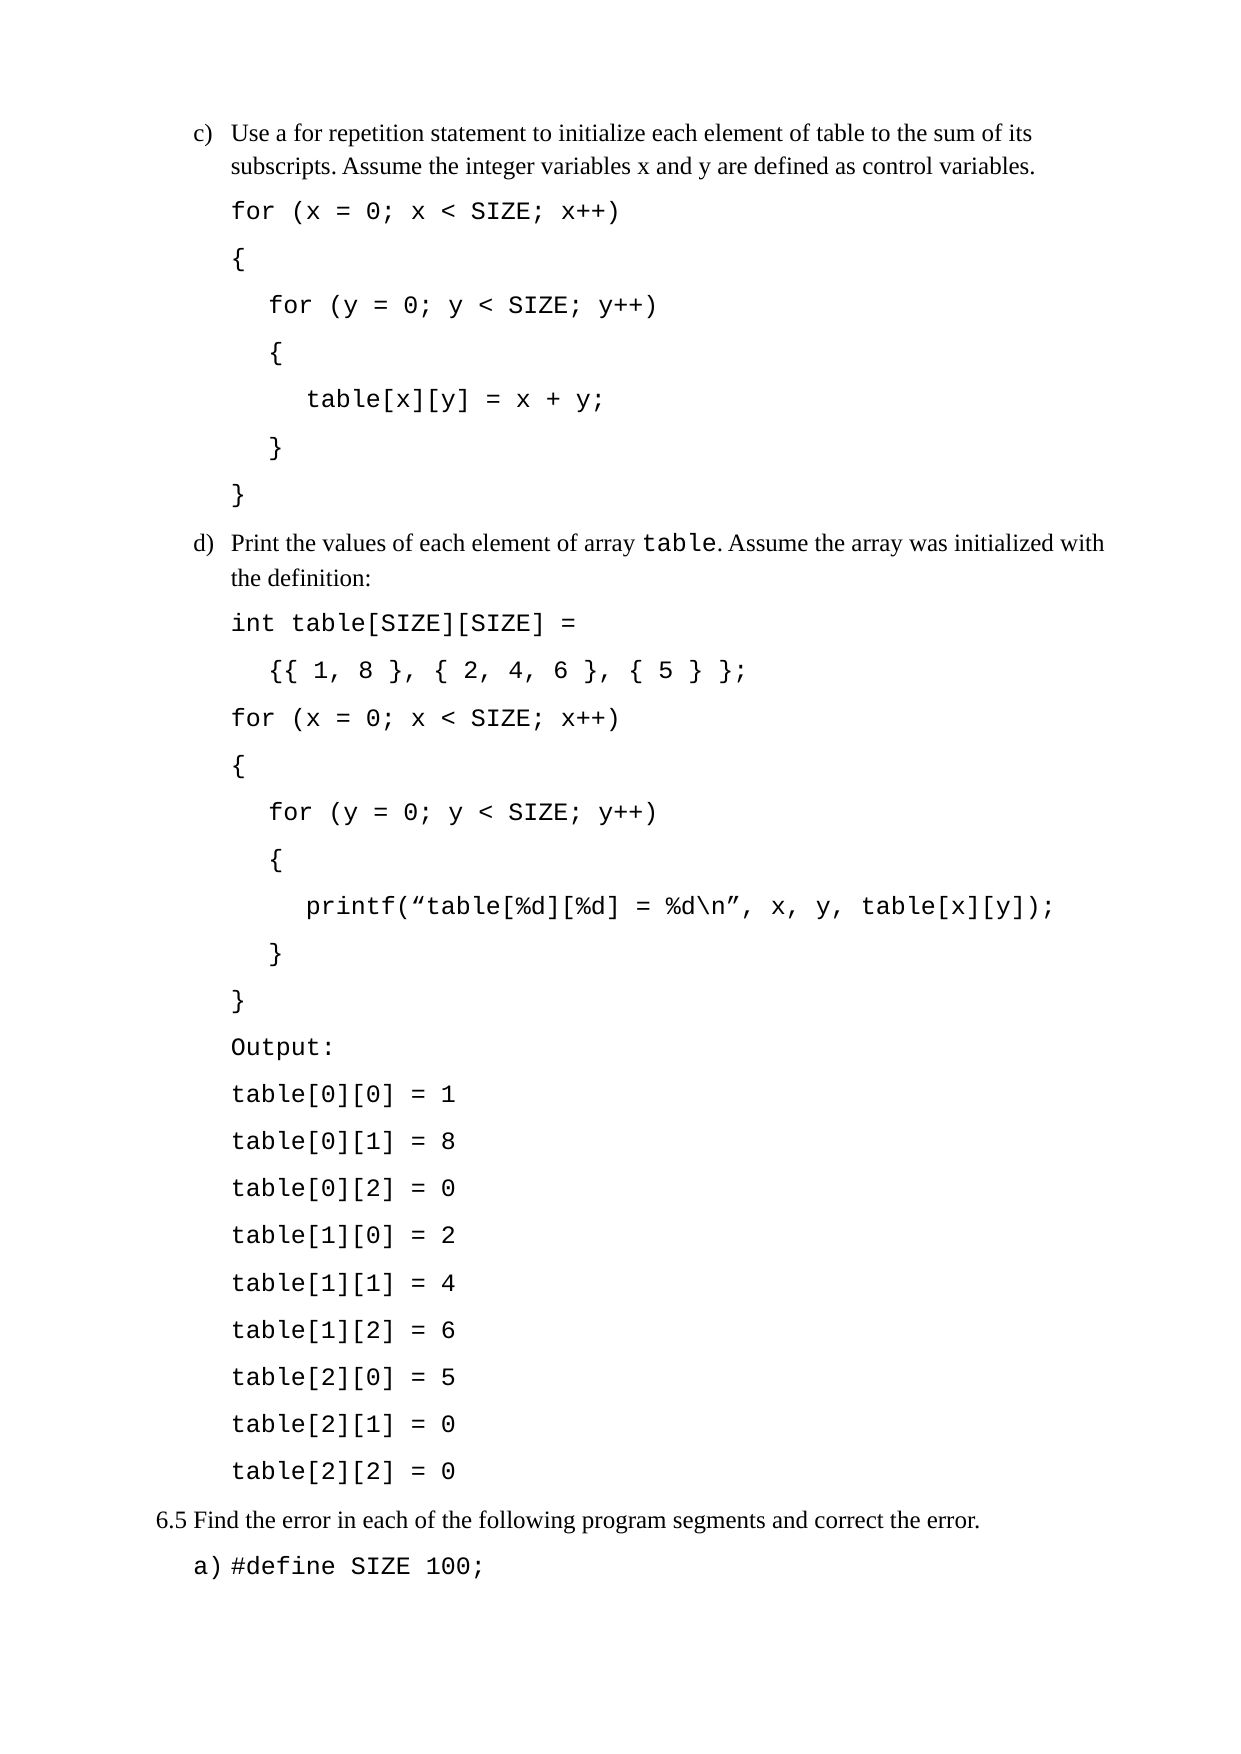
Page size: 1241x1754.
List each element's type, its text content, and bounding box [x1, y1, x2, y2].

list for (y = 0; y < SIZE; y++) [231, 293, 1122, 321]
list table[x][y] = x + y; [268, 387, 1122, 415]
list { [193, 246, 1122, 274]
list {{ 1, 8 }, { 2, 4, 6 }, { 5 } }; [231, 658, 1122, 686]
list Print the values of each element of array table. Assume the array was initialized with the definition: [193, 528, 1122, 592]
list table[1][2] = 6 [193, 1317, 1122, 1346]
list table[0][1] = 8 [193, 1129, 1122, 1157]
list table[2][1] = 0 [193, 1411, 1122, 1440]
list table[2][2] = 0 [193, 1458, 1122, 1487]
list int table[SIZE][SIZE] = [193, 611, 1122, 639]
list { [231, 846, 1122, 875]
list table[0][2] = 0 [193, 1176, 1122, 1204]
list table[1][1] = 4 [193, 1270, 1122, 1298]
list #define SIZE 100; [193, 1553, 1122, 1582]
list } [231, 434, 1122, 462]
list printf(“table[%d][%d] = %d\n”, x, y, table[x][y]); [268, 893, 1122, 922]
list for (y = 0; y < SIZE; y++) [231, 799, 1122, 828]
list table[0][0] = 1 [193, 1082, 1122, 1110]
list { [193, 752, 1122, 781]
list table[1][0] = 2 [193, 1223, 1122, 1251]
list for (x = 0; x < SIZE; x++) [193, 705, 1122, 733]
list Find the error in each of the following program segments and correct the error. [156, 1506, 1122, 1534]
list Output: [193, 1035, 1122, 1063]
list { [231, 340, 1122, 368]
list } [193, 988, 1122, 1016]
list Use a for repetition statement to initialize each element of table to the sum of its subscripts. Assume the integer variables x and y are defined as control variables. [193, 118, 1122, 180]
list } [231, 941, 1122, 969]
list } [193, 481, 1122, 509]
list for (x = 0; x < SIZE; x++) [193, 199, 1122, 227]
list table[2][0] = 5 [193, 1364, 1122, 1393]
